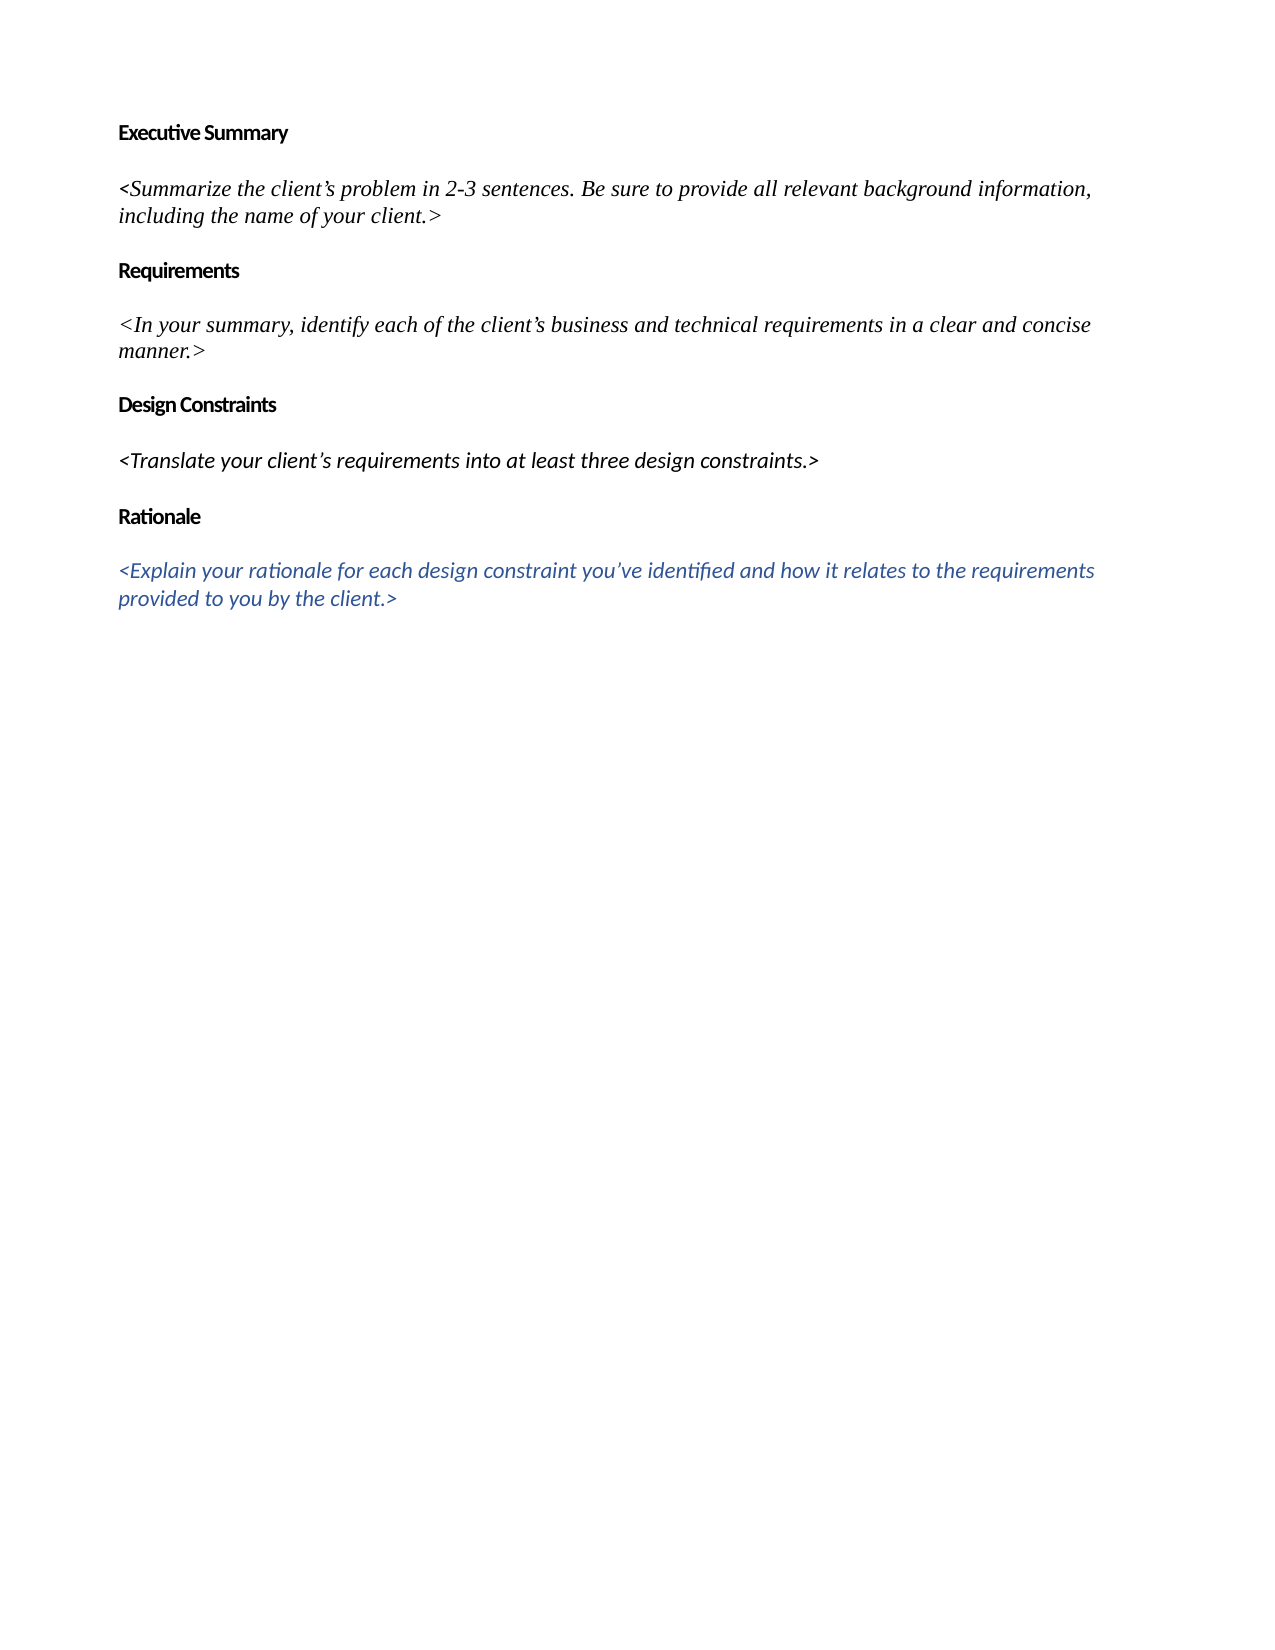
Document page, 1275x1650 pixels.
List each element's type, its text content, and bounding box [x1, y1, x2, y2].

subtitle Requirements [118, 257, 1157, 284]
subtitle Design Constraints [118, 390, 1157, 418]
text <In your summary, identify each of the client’s business and technical requirements in a clear and concise manner.> [118, 311, 1157, 364]
text <Explain your rationale for each design constraint you’ve identified and how it relates to the requirements provided to you by the client.> [118, 556, 1157, 612]
text <Summarize the client’s problem in 2-3 sentences. Be sure to provide all relevant background information, including the name of your client.> [118, 174, 1157, 228]
subtitle Rationale [118, 502, 1157, 530]
text <Translate your client’s requirements into at least three design constraints.> [118, 446, 1157, 474]
subtitle Executive Summary [118, 118, 1157, 146]
